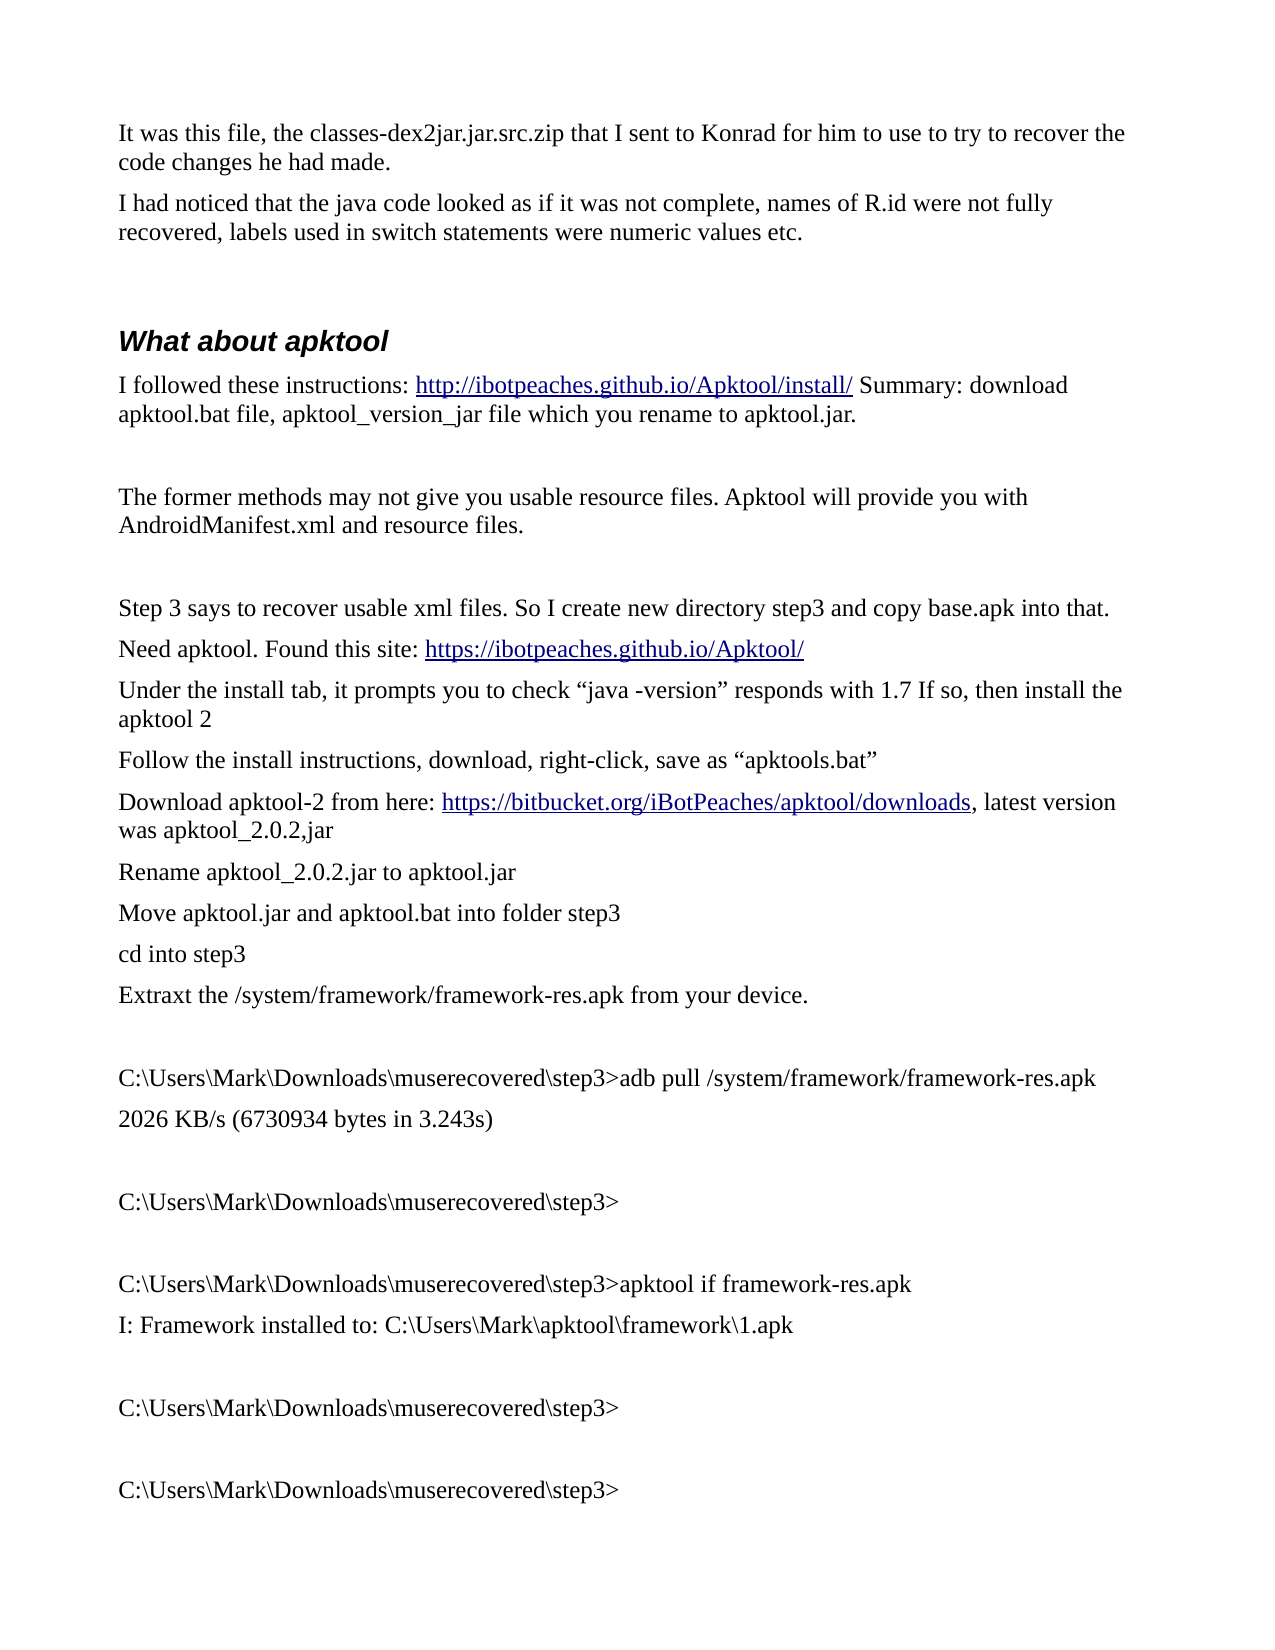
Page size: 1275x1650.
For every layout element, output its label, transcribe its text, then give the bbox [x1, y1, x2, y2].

text I followed these instructions: http://ibotpeaches.github.io/Apktool/install/ Summary: download apktool.bat file, apktool_version_jar file which you rename to apktool.jar. [118, 370, 1157, 428]
text C:\Users\Mark\Downloads\muserecovered\step3>adb pull /system/framework/framework-res.apk [118, 1063, 1157, 1092]
text C:\Users\Mark\Downloads\muserecovered\step3> [118, 1393, 1157, 1422]
text Need apktool. Found this site: https://ibotpeaches.github.io/Apktool/ [118, 634, 1157, 663]
text Follow the install instructions, download, right-click, save as “apktools.bat” [118, 745, 1157, 774]
text Step 3 says to recover usable xml files. So I create new directory step3 and copy base.apk into that. [118, 593, 1157, 622]
subtitle What about apktool [118, 324, 1157, 358]
text I: Framework installed to: C:\Users\Mark\apktool\framework\1.apk [118, 1310, 1157, 1339]
text Rename apktool_2.0.2.jar to apktool.jar [118, 857, 1157, 885]
text It was this file, the classes-dex2jar.jar.src.zip that I sent to Konrad for him to use to try to recover the code changes he had made. [118, 118, 1157, 176]
text C:\Users\Mark\Downloads\muserecovered\step3>apktool if framework-res.apk [118, 1269, 1157, 1298]
text Extraxt the /system/framework/framework-res.apk from your device. [118, 980, 1157, 1009]
text Download apktool-2 from here: https://bitbucket.org/iBotPeaches/apktool/downloads, latest version was apktool_2.0.2,jar [118, 787, 1157, 844]
text C:\Users\Mark\Downloads\muserecovered\step3> [118, 1187, 1157, 1215]
text I had noticed that the java code looked as if it was not complete, names of R.id were not fully recovered, labels used in switch statements were numeric values etc. [118, 188, 1157, 246]
text C:\Users\Mark\Downloads\muserecovered\step3> [118, 1475, 1157, 1504]
text The former methods may not give you usable resource files. Apktool will provide you with AndroidManifest.xml and resource files. [118, 482, 1157, 539]
text 2026 KB/s (6730934 bytes in 3.243s) [118, 1104, 1157, 1133]
text Under the install tab, it prompts you to check “java -version” responds with 1.7 If so, then install the apktool 2 [118, 675, 1157, 733]
text cd into step3 [118, 939, 1157, 968]
text Move apktool.jar and apktool.bat into folder step3 [118, 898, 1157, 927]
